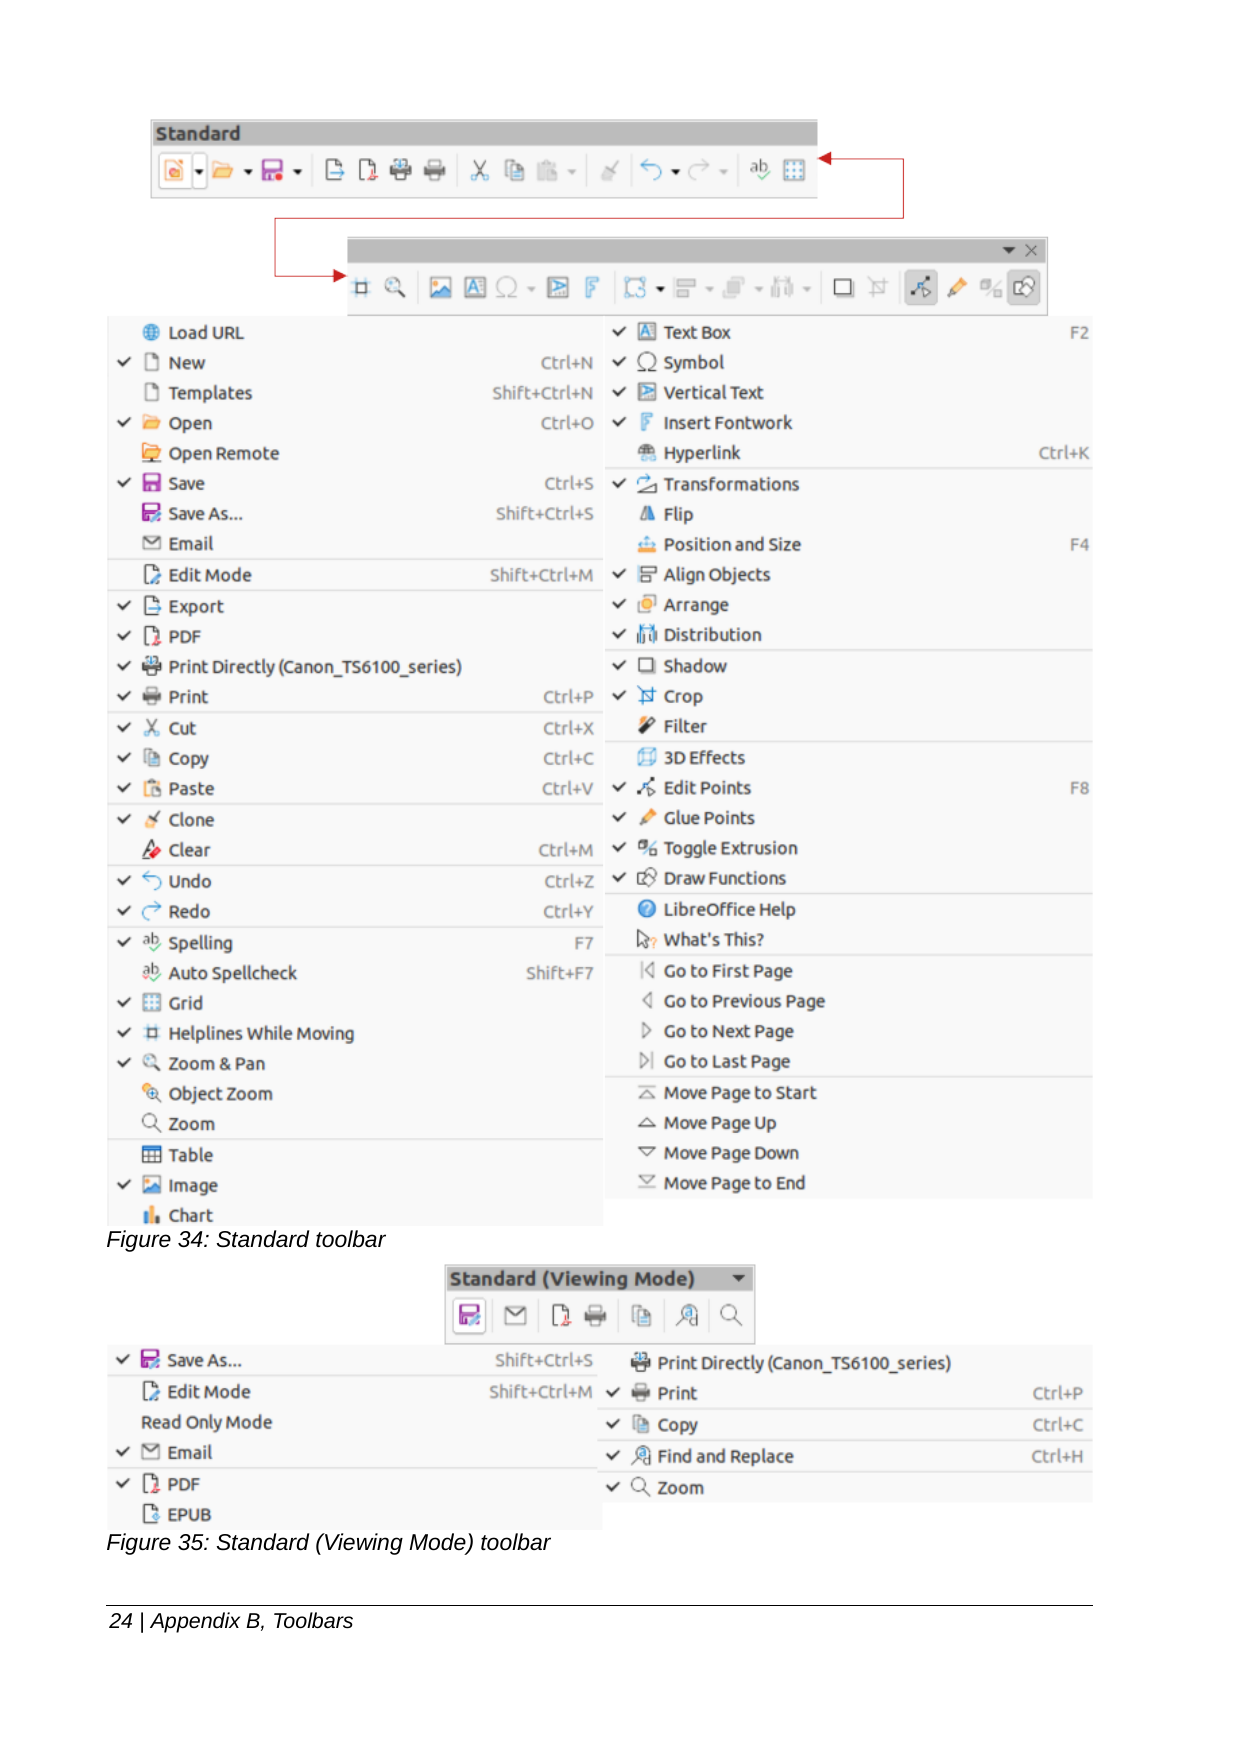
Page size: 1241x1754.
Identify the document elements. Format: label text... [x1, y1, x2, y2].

picture [106, 1264, 1093, 1530]
text Figure 34: Standard toolbar [106, 1226, 1093, 1252]
picture [106, 118, 1093, 1226]
text Figure 35: Standard (Viewing Mode) toolbar [106, 1530, 1093, 1556]
